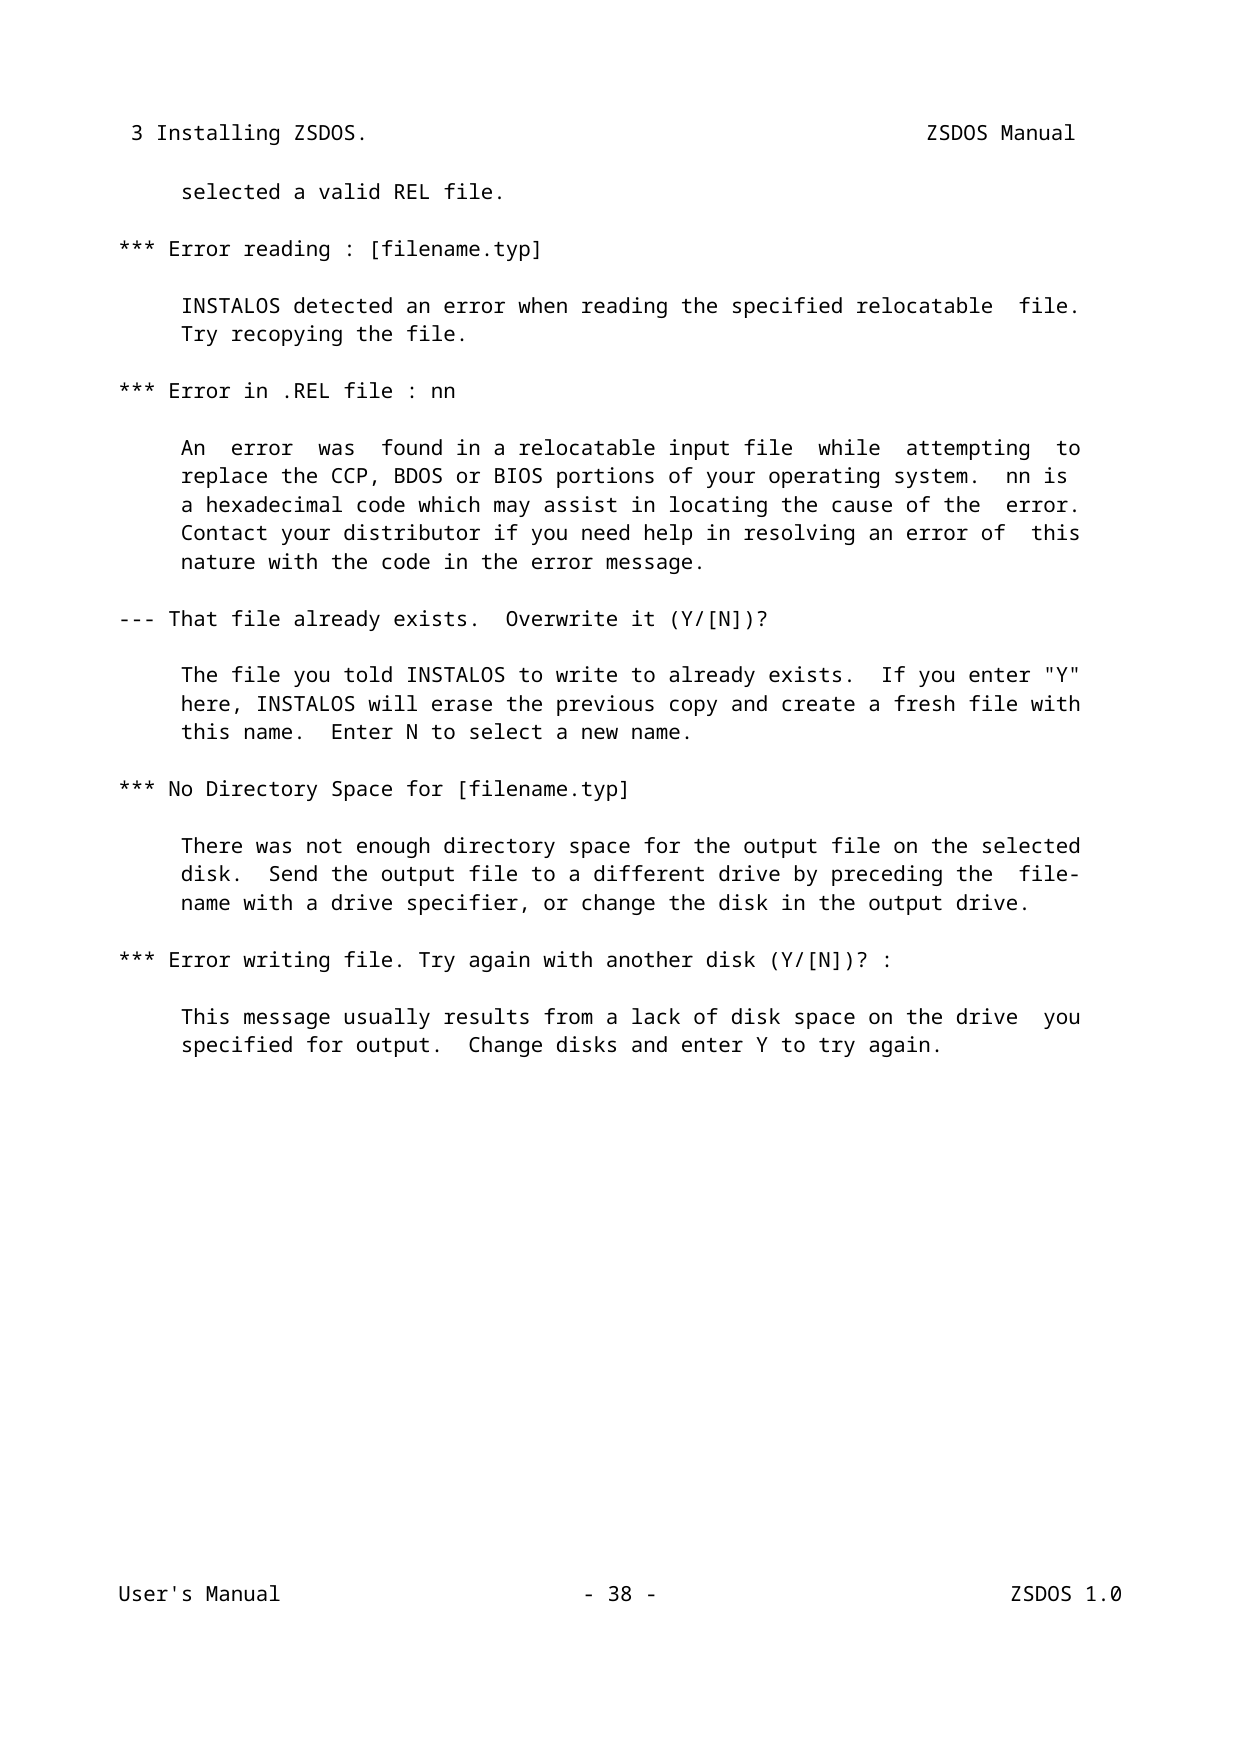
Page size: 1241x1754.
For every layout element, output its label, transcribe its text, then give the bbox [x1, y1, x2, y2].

text *** Error in .REL file : nn [118, 376, 1122, 404]
text disk. Send the output file to a different drive by preceding the file- [118, 859, 1122, 888]
text here, INSTALOS will erase the previous copy and create a fresh file with [118, 689, 1122, 717]
text name with a drive specifier, or change the disk in the output drive. [118, 888, 1122, 916]
text This message usually results from a lack of disk space on the drive you [118, 1002, 1122, 1030]
text Contact your distributor if you need help in resolving an error of this [118, 518, 1122, 547]
text selected a valid REL file. [118, 177, 1122, 206]
text --- That file already exists. Overwrite it (Y/[N])? [118, 604, 1122, 632]
text replace the CCP, BDOS or BIOS portions of your operating system. nn is [118, 461, 1122, 490]
text INSTALOS detected an error when reading the specified relocatable file. [118, 291, 1122, 319]
text *** No Directory Space for [filename.typ] [118, 774, 1122, 803]
text specified for output. Change disks and enter Y to try again. [118, 1030, 1122, 1059]
text nature with the code in the error message. [118, 547, 1122, 575]
text An error was found in a relocatable input file while attempting to [118, 433, 1122, 461]
text The file you told INSTALOS to write to already exists. If you enter "Y" [118, 661, 1122, 689]
text *** Error reading : [filename.typ] [118, 234, 1122, 262]
text this name. Enter N to select a new name. [118, 717, 1122, 746]
text *** Error writing file. Try again with another disk (Y/[N])? : [118, 945, 1122, 973]
text Try recopying the file. [118, 319, 1122, 348]
text There was not enough directory space for the output file on the selected [118, 831, 1122, 859]
text a hexadecimal code which may assist in locating the cause of the error. [118, 490, 1122, 518]
